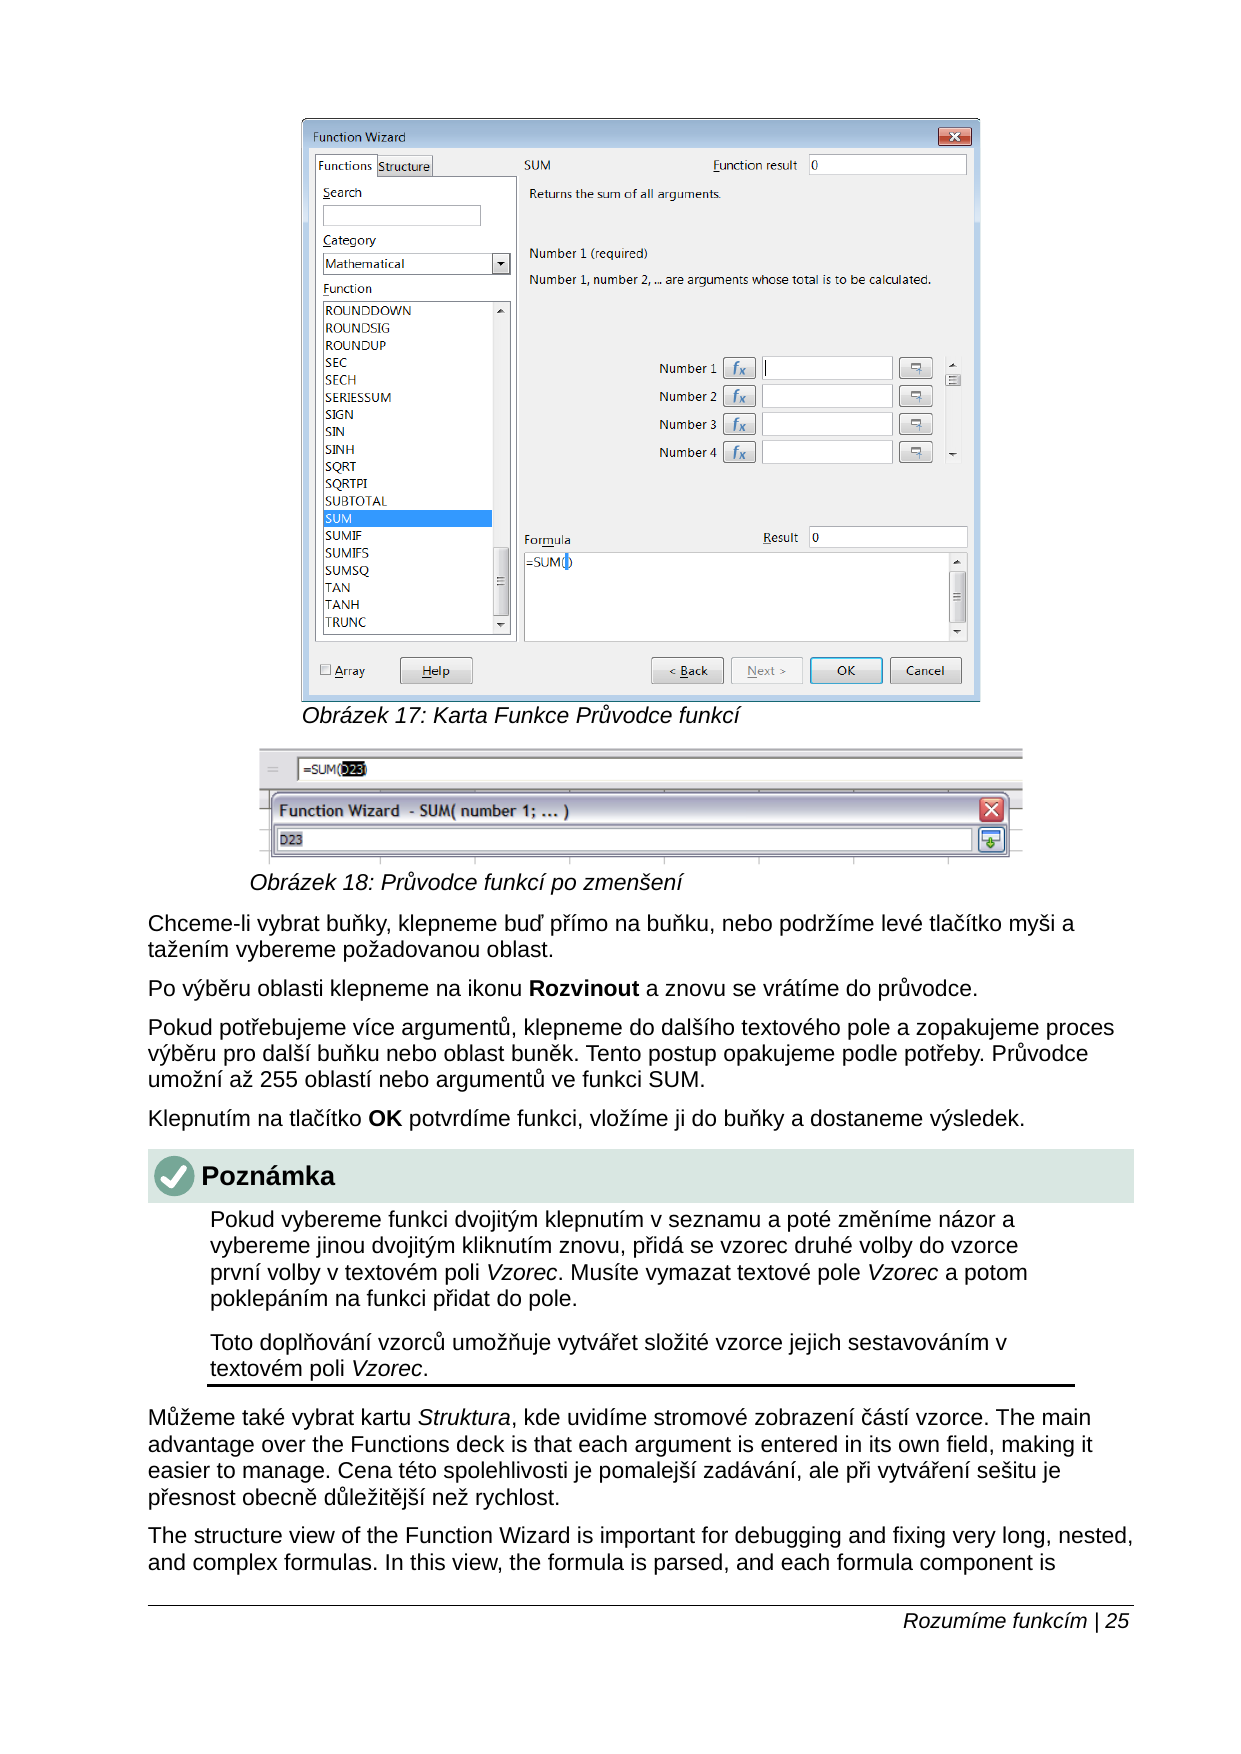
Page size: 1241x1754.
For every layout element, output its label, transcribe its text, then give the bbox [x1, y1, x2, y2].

text The structure view of the Function Wizard is important for debugging and fixing very long, nested, and complex formulas. In this view, the formula is parsed, and each formula component is [148, 1522, 1134, 1575]
picture [257, 746, 1025, 869]
text Chceme-li vybrat buňky, klepneme buď přímo na buňku, nebo podržíme levé tlačítko myši a tažením vybereme požadovanou oblast. [148, 909, 1134, 962]
text Obrázek 17: Karta Funkce Průvodce funkcí [302, 702, 980, 728]
text Pokud vybereme funkci dvojitým klepnutím v seznamu a poté změníme názor a vybereme jinou dvojitým kliknutím znovu, přidá se vzorec druhé volby do vzorce první volby v textovém poli Vzorec. Musíte vymazat textové pole Vzorec a potom poklepáním na funkci přidat do pole. [207, 1203, 1075, 1311]
text Klepnutím na tlačítko OK potvrdíme funkci, vložíme ji do buňky a dostaneme výsledek. [148, 1105, 1134, 1132]
text Obrázek 18: Průvodce funkcí po zmenšení [249, 746, 1032, 895]
picture [301, 118, 981, 702]
subtitle Poznámka [148, 1149, 1134, 1203]
text Toto doplňování vzorců umožňuje vytvářet složité vzorce jejich sestavováním v textovém poli Vzorec. [207, 1326, 1075, 1384]
text Po výběru oblasti klepneme na ikonu Rozvinout a znovu se vrátíme do průvodce. [148, 975, 1134, 1001]
text Pokud potřebujeme více argumentů, klepneme do dalšího textového pole a zopakujeme proces výběru pro další buňku nebo oblast buněk. Tento postup opakujeme podle potřeby. Průvodce umožní až 255 oblastí nebo argumentů ve funkci SUM. [148, 1014, 1134, 1093]
text Můžeme také vybrat kartu Struktura, kde uvidíme stromové zobrazení částí vzorce. The main advantage over the Functions deck is that each argument is entered in its own field, making it easier to manage. Cena této spolehlivosti je pomalejší zadávání, ale při vytváření sešitu je přesnost obecně důležitější než rychlost. [148, 1404, 1134, 1510]
